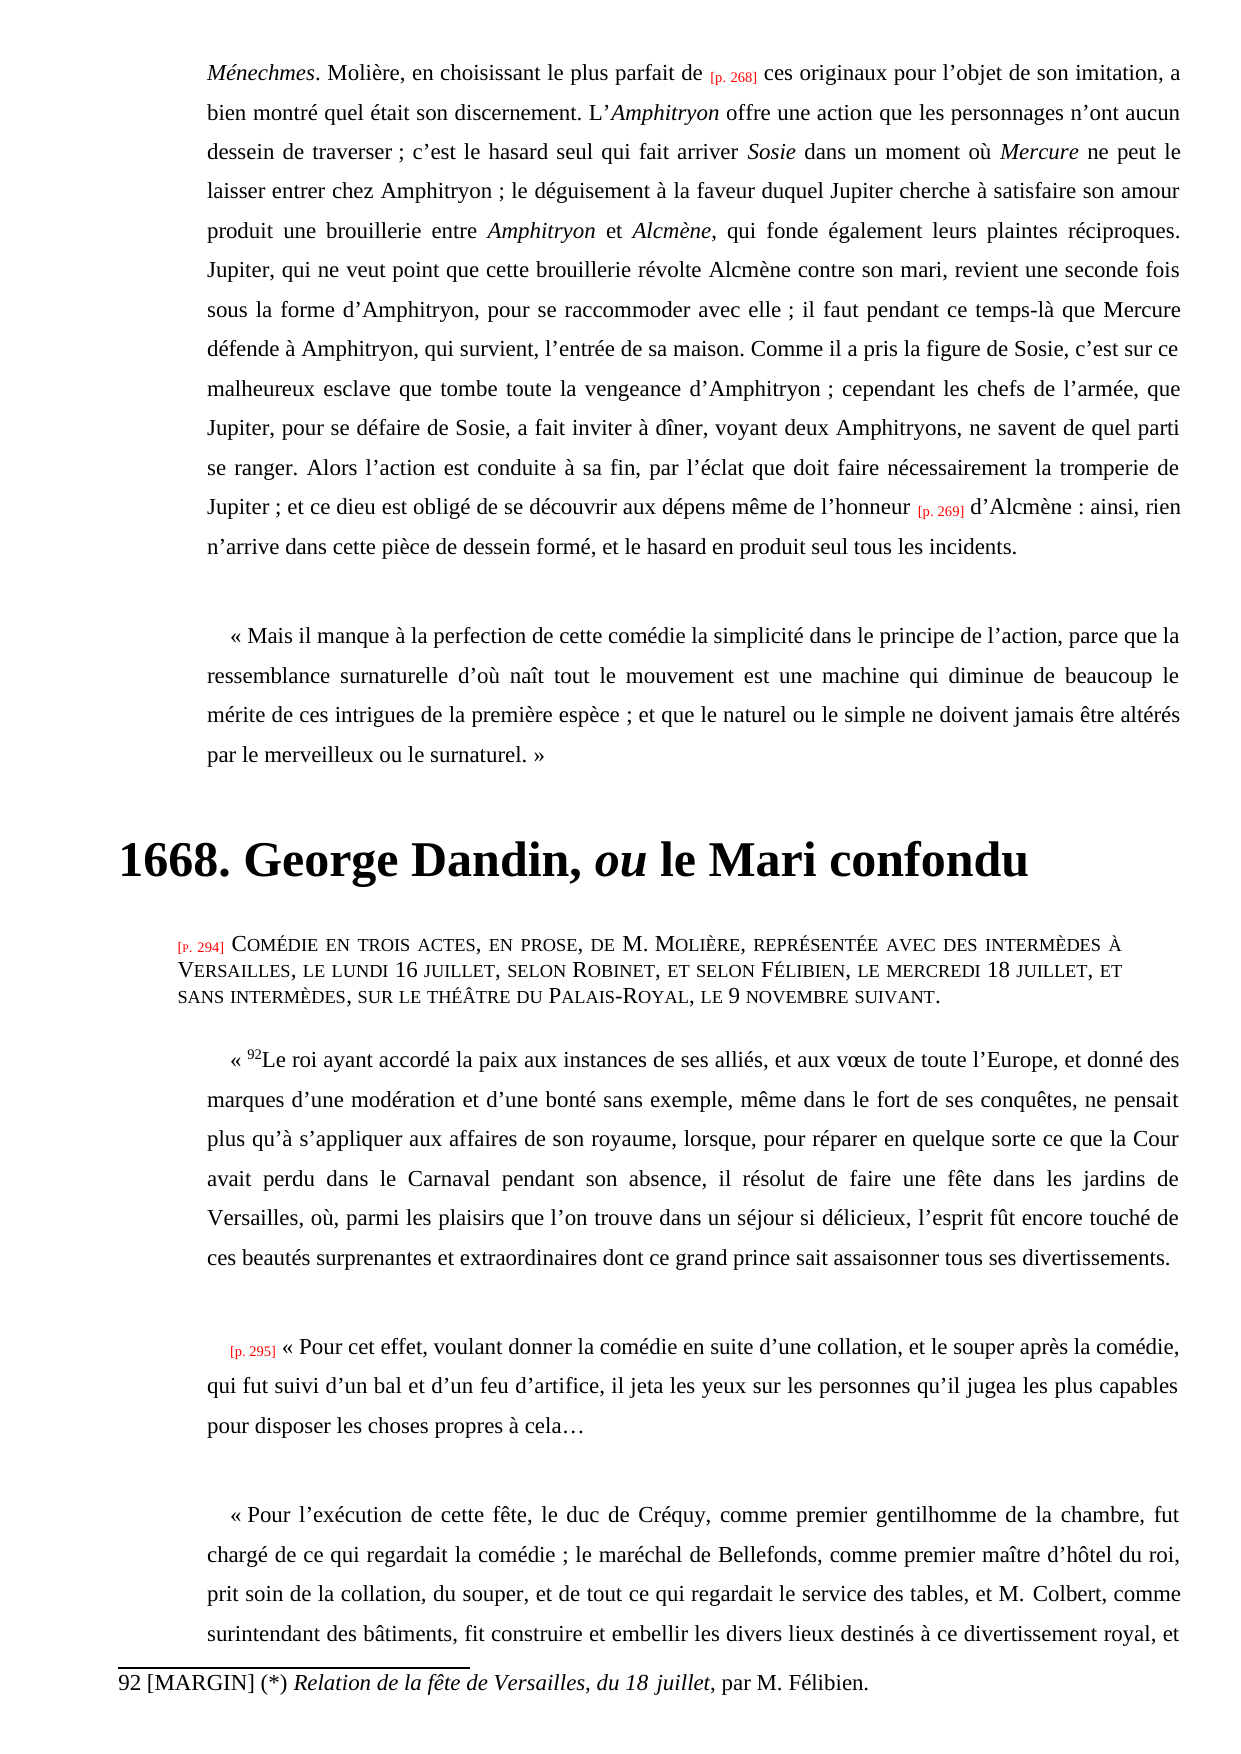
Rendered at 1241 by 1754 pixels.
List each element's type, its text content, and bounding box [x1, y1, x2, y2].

text Ménechmes. Molière, en choisissant le plus parfait de [p. 268] ces originaux pour l’objet de son imitation, a bien montré quel était son discernement. L’Amphitryon offre une action que les personnages n’ont aucun dessein de traverser ; c’est le hasard seul qui fait arriver Sosie dans un moment où Mercure ne peut le laisser entrer chez Amphitryon ; le déguisement à la faveur duquel Jupiter cherche à satisfaire son amour produit une brouillerie entre Amphitryon et Alcmène, qui fonde également leurs plaintes réciproques. Jupiter, qui ne veut point que cette brouillerie révolte Alcmène contre son mari, revient une seconde fois sous la forme d’Amphitryon, pour se raccommoder avec elle ; il faut pendant ce temps-là que Mercure défende à Amphitryon, qui survient, l’entrée de sa maison. Comme il a pris la figure de Sosie, c’est sur ce malheureux esclave que tombe toute la vengeance d’Amphitryon ; cependant les chefs de l’armée, que Jupiter, pour se défaire de Sosie, a fait inviter à dîner, voyant deux Amphitryons, ne savent de quel parti se ranger. Alors l’action est conduite à sa fin, par l’éclat que doit faire nécessairement la tromperie de Jupiter ; et ce dieu est obligé de se découvrir aux dépens même de l’honneur [p. 269] d’Alcmène : ainsi, rien n’arrive dans cette pièce de dessein formé, et le hasard en produit seul tous les incidents. [207, 59, 1181, 559]
text « Mais il manque à la perfection de cette comédie la simplicité dans le principe de l’action, parce que la ressemblance surnaturelle d’où naît tout le mouvement est une machine qui diminue de beaucoup le mérite de ces intrigues de la première espèce ; et que le naturel ou le simple ne doivent jamais être altérés par le merveilleux ou le surnaturel. » [207, 622, 1181, 767]
subtitle 1668. George Dandin, ou le Mari confondu [118, 830, 1181, 888]
text « Le roi ayant accordé la paix aux instances de ses alliés, et aux vœux de toute l’Europe, et donné des marques d’une modération et d’une bonté sans exemple, même dans le fort de ses conquêtes, ne pensait plus qu’à s’appliquer aux affaires de son royaume, lorsque, pour réparer en quelque sorte ce que la Cour avait perdu dans le Carnaval pendant son absence, il résolut de faire une fête dans les jardins de Versailles, où, parmi les plaisirs que l’on trouve dans un séjour si délicieux, l’esprit fût encore touché de ces beautés surprenantes et extraordinaires dont ce grand prince sait assaisonner tous ses divertissements. [207, 1046, 1181, 1270]
text [MARGIN] (*) Relation de la fête de Versailles, du 18 juillet, par M. Félibien. [118, 1668, 1181, 1695]
text [p. 295] « Pour cet effet, voulant donner la comédie en suite d’une collation, et le souper après la comédie, qui fut suivi d’un bal et d’un feu d’artifice, il jeta les yeux sur les personnes qu’il jugea les plus capables pour disposer les choses propres à cela… [207, 1333, 1181, 1438]
text « Pour l’exécution de cette fête, le duc de Créquy, comme premier gentilhomme de la chambre, fut chargé de ce qui regardait la comédie ; le maréchal de Bellefonds, comme premier maître d’hôtel du roi, prit soin de la collation, du souper, et de tout ce qui regardait le service des tables, et M. Colbert, comme surintendant des bâtiments, fit construire et embellir les divers lieux destinés à ce divertissement royal, et [207, 1502, 1181, 1646]
text [p. 294] Comédie en trois actes, en prose, de M. Molière, représentée avec des intermèdes à Versailles, le lundi 16 juillet, selon Robinet, et selon Félibien, le mercredi 18 juillet, et sans intermèdes, sur le théâtre du Palais-Royal, le 9 novembre suivant. [177, 930, 1122, 1009]
